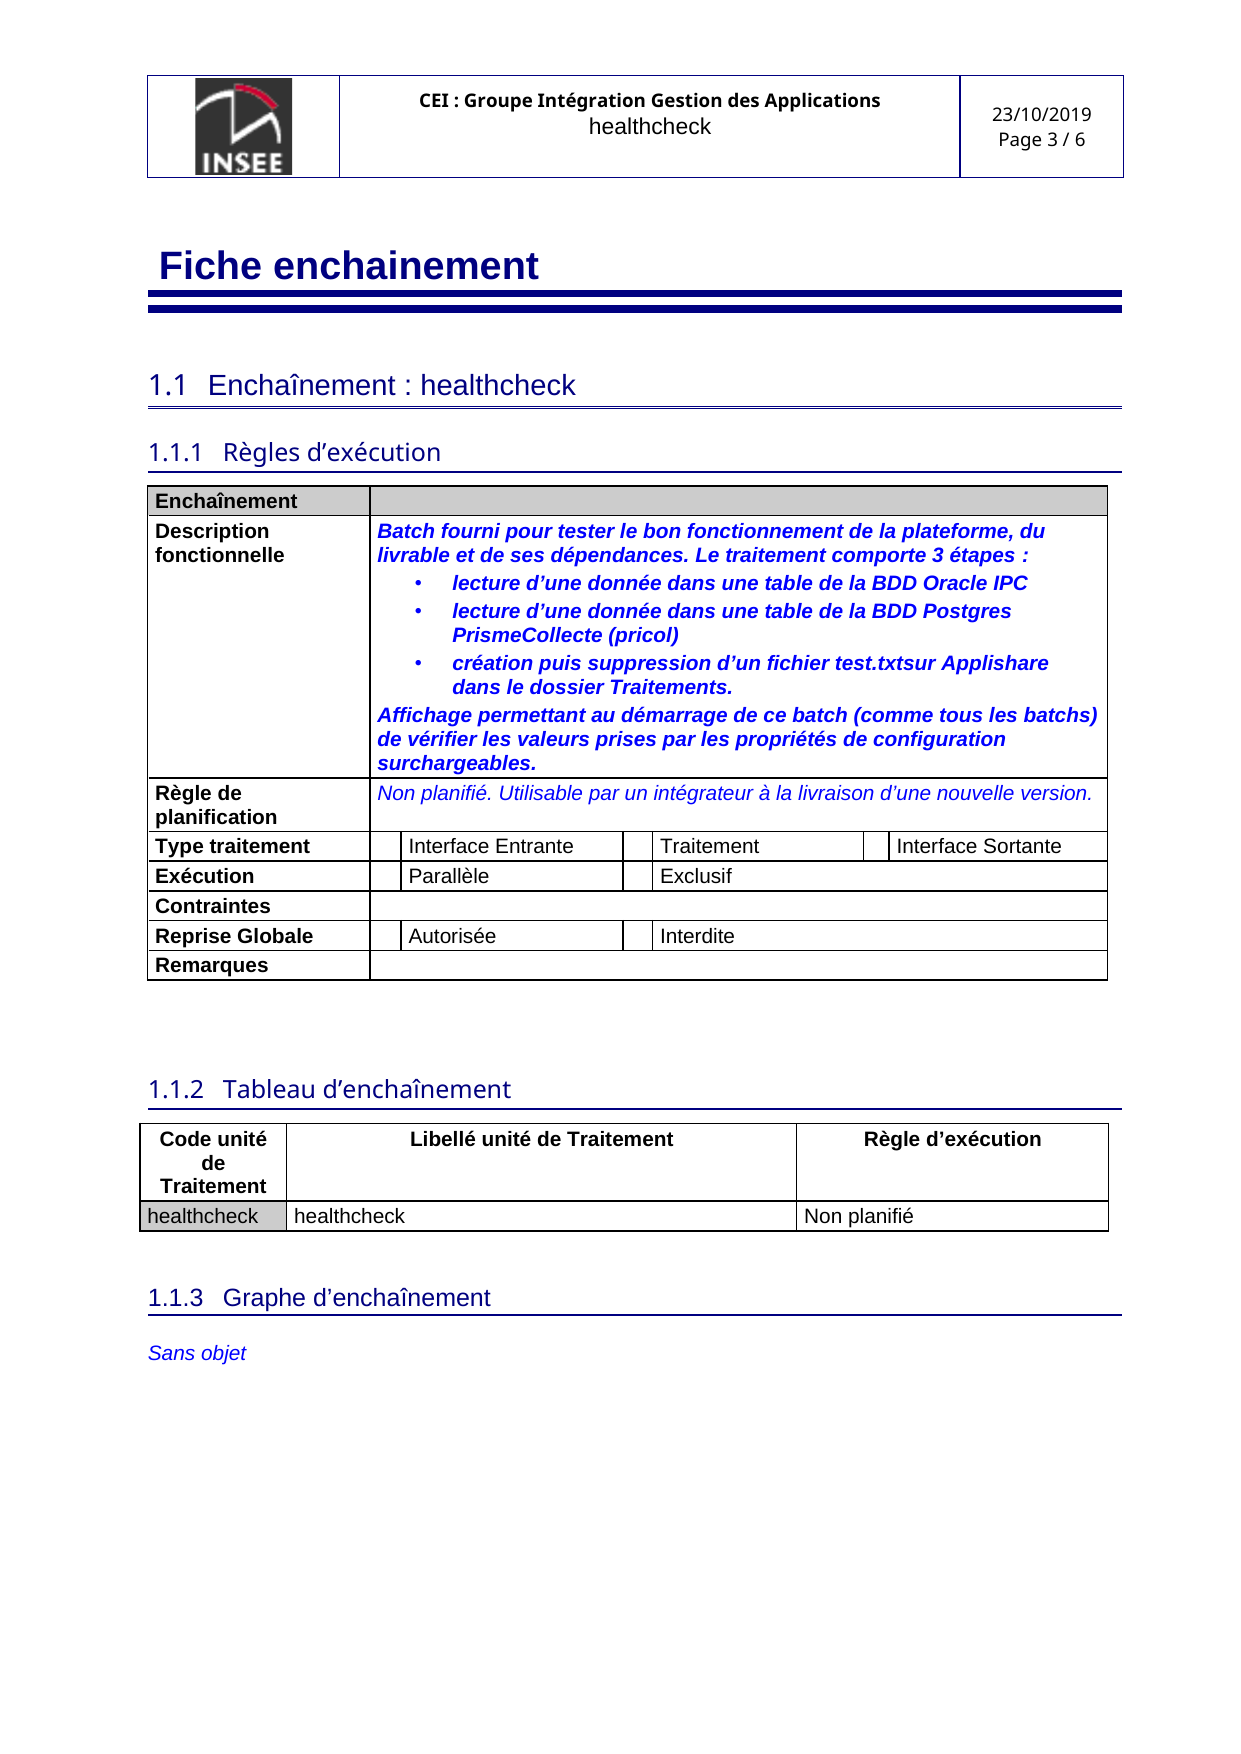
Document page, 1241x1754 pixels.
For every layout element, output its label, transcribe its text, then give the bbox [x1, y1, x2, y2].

table_cell Type traitement [148, 832, 369, 860]
table_cell [371, 862, 400, 890]
table_cell [624, 832, 652, 860]
table_cell Non planifié [797, 1202, 1108, 1230]
table_cell Non planifié. Utilisable par un intégrateur à la livraison d’une nouvelle version. [371, 779, 1107, 831]
subtitle Règles d’exécution [148, 434, 1122, 471]
table_cell [624, 921, 652, 949]
table_cell Interdite [653, 921, 1107, 949]
text Sans objet [148, 1341, 1122, 1365]
subtitle [148, 297, 1122, 305]
table_cell Exclusif [653, 862, 1107, 890]
table_header Enchaînement [148, 487, 369, 515]
table_cell [371, 921, 400, 949]
table_cell Description fonctionnelle [148, 516, 369, 777]
table_cell Contraintes [148, 891, 369, 920]
subtitle Fiche enchainement [148, 242, 1122, 290]
table_cell [371, 832, 400, 860]
table_cell Remarques [148, 951, 369, 979]
table_header [371, 487, 1107, 515]
table_cell healthcheck [141, 1202, 286, 1230]
table_cell [624, 862, 652, 890]
table_cell [371, 951, 1107, 979]
table_cell Interface Entrante [402, 832, 622, 860]
table_cell Autorisée [402, 921, 622, 949]
table_cell Interface Sortante [890, 832, 1107, 860]
table_header Règle d’exécution [797, 1124, 1108, 1200]
subtitle Enchaînement : healthcheck [148, 364, 1122, 406]
table_cell Reprise Globale [148, 921, 369, 949]
picture [195, 78, 293, 175]
table_header Libellé unité de Traitement [287, 1124, 796, 1200]
table_cell healthcheck [287, 1202, 796, 1230]
table_cell Traitement [653, 832, 863, 860]
table_cell Batch fourni pour tester le bon fonctionnement de la plateforme, du livrable et de ses dépendances. Le traitement comporte 3 étapes : lecture d’une donnée dans une table de la BDD Oracle IPC lecture d’une donnée dans une table de la BDD Postgres PrismeCollecte (pricol) création puis suppression d’un fichier test.txtsur Applishare dans le dossier Traitements. Affichage permettant au démarrage de ce batch (comme tous les batchs) de vérifier les valeurs prises par les propriétés de configuration surchargeables. [371, 516, 1107, 777]
table_cell [371, 892, 1107, 920]
table_cell Règle de planification [148, 778, 369, 831]
table_cell [864, 832, 888, 860]
table_header Code unité de Traitement [141, 1124, 286, 1200]
table_cell Exécution [148, 861, 369, 890]
subtitle Graphe d’enchaînement [148, 1283, 1122, 1314]
table_cell Parallèle [402, 862, 622, 890]
subtitle Tableau d’enchaînement [148, 1072, 1122, 1108]
